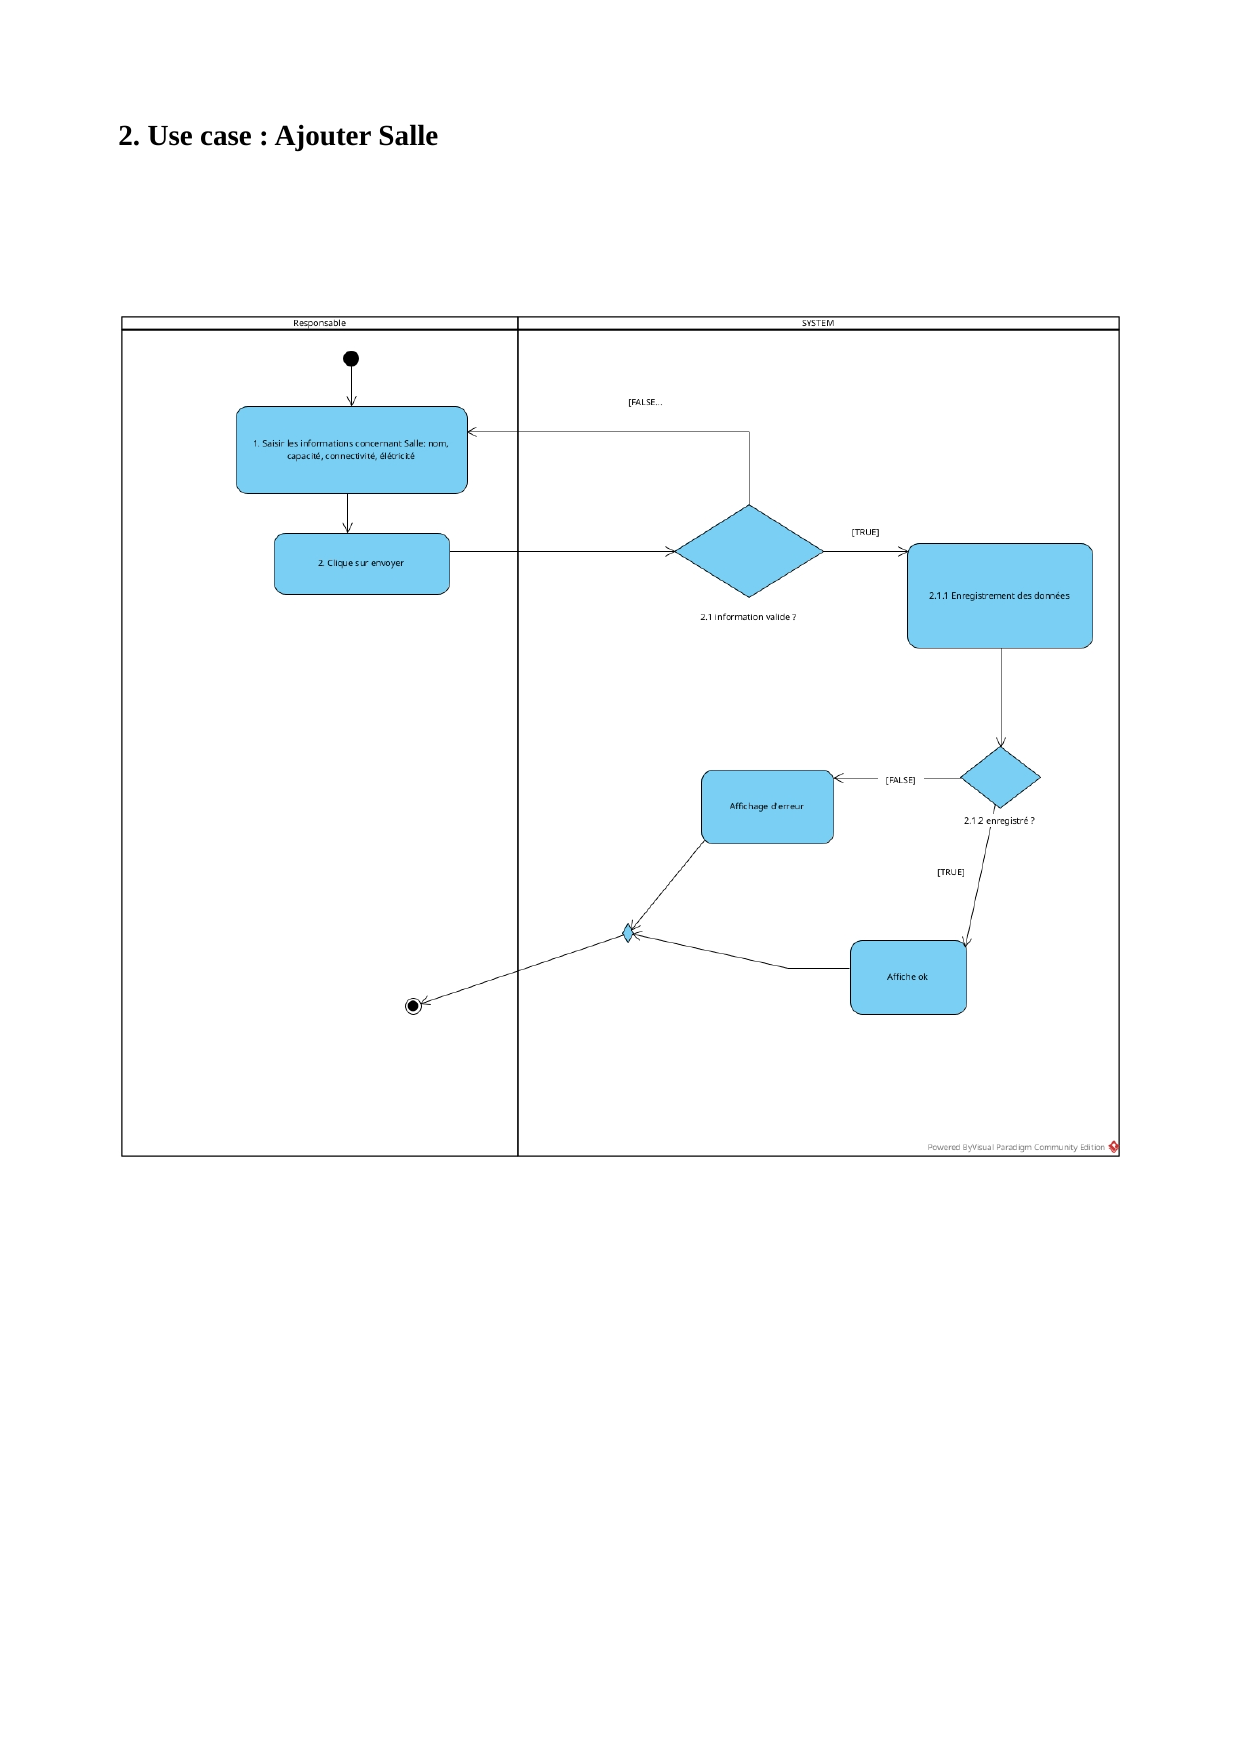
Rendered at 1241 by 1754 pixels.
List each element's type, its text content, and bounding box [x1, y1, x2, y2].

picture [118, 313, 1123, 1160]
text 2. Use case : Ajouter Salle [118, 118, 1122, 152]
